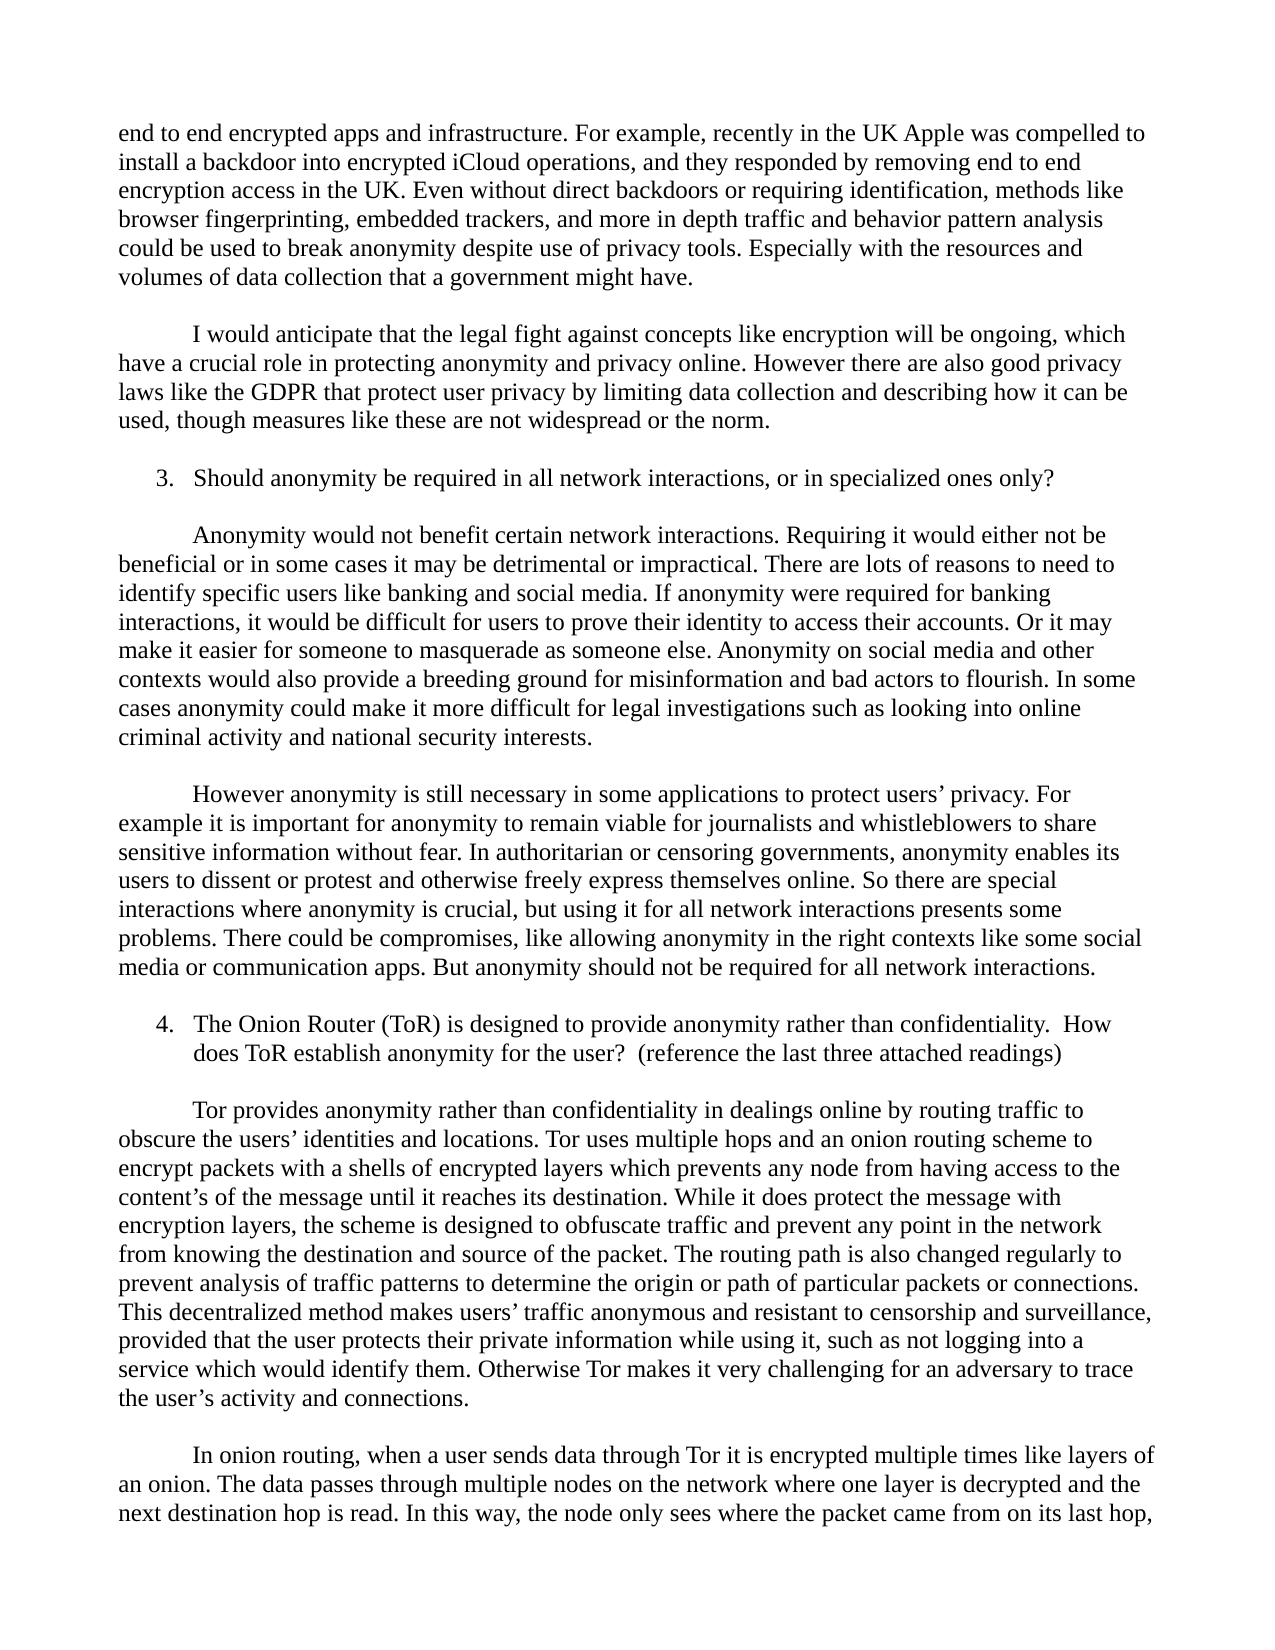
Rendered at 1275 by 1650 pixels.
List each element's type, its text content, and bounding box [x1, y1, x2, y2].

text Tor provides anonymity rather than confidentiality in dealings online by routing traffic to obscure the users’ identities and locations. Tor uses multiple hops and an onion routing scheme to encrypt packets with a shells of encrypted layers which prevents any node from having access to the content’s of the message until it reaches its destination. While it does protect the message with encryption layers, the scheme is designed to obfuscate traffic and prevent any point in the network from knowing the destination and source of the packet. The routing path is also changed regularly to prevent analysis of traffic patterns to determine the origin or path of particular packets or connections. This decentralized method makes users’ traffic anonymous and resistant to censorship and surveillance, provided that the user protects their private information while using it, such as not logging into a service which would identify them. Otherwise Tor makes it very challenging for an adversary to trace the user’s activity and connections. [118, 1096, 1157, 1412]
text end to end encrypted apps and infrastructure. For example, recently in the UK Apple was compelled to install a backdoor into encrypted iCloud operations, and they responded by removing end to end encryption access in the UK. Even without direct backdoors or requiring identification, methods like browser fingerprinting, embedded trackers, and more in depth traffic and behavior pattern analysis could be used to break anonymity despite use of privacy tools. Especially with the resources and volumes of data collection that a government might have. [118, 118, 1157, 291]
text In onion routing, when a user sends data through Tor it is encrypted multiple times like layers of an onion. The data passes through multiple nodes on the network where one layer is decrypted and the next destination hop is read. In this way, the node only sees where the packet came from on its last hop, [118, 1441, 1157, 1527]
text I would anticipate that the legal fight against concepts like encryption will be ongoing, which have a crucial role in protecting anonymity and privacy online. However there are also good privacy laws like the GDPR that protect user privacy by limiting data collection and describing how it can be used, though measures like these are not widespread or the norm. [118, 319, 1157, 434]
text However anonymity is still necessary in some applications to protect users’ privacy. For example it is important for anonymity to remain viable for journalists and whistleblowers to share sensitive information without fear. In authoritarian or censoring governments, anonymity enables its users to dissent or protest and otherwise freely express themselves online. So there are special interactions where anonymity is crucial, but using it for all network interactions presents some problems. There could be compromises, like allowing anonymity in the right contexts like some social media or communication apps. But anonymity should not be required for all network interactions. [118, 779, 1157, 981]
list Should anonymity be required in all network interactions, or in specialized ones only? [156, 463, 1157, 492]
list The Onion Router (ToR) is designed to provide anonymity rather than confidentiality. How does ToR establish anonymity for the user? (reference the last three attached readings) [156, 1009, 1157, 1067]
text Anonymity would not benefit certain network interactions. Requiring it would either not be beneficial or in some cases it may be detrimental or impractical. There are lots of reasons to need to identify specific users like banking and social media. If anonymity were required for banking interactions, it would be difficult for users to prove their identity to access their accounts. Or it may make it easier for someone to masquerade as someone else. Anonymity on social media and other contexts would also provide a breeding ground for misinformation and bad actors to flourish. In some cases anonymity could make it more difficult for legal investigations such as looking into online criminal activity and national security interests. [118, 521, 1157, 751]
